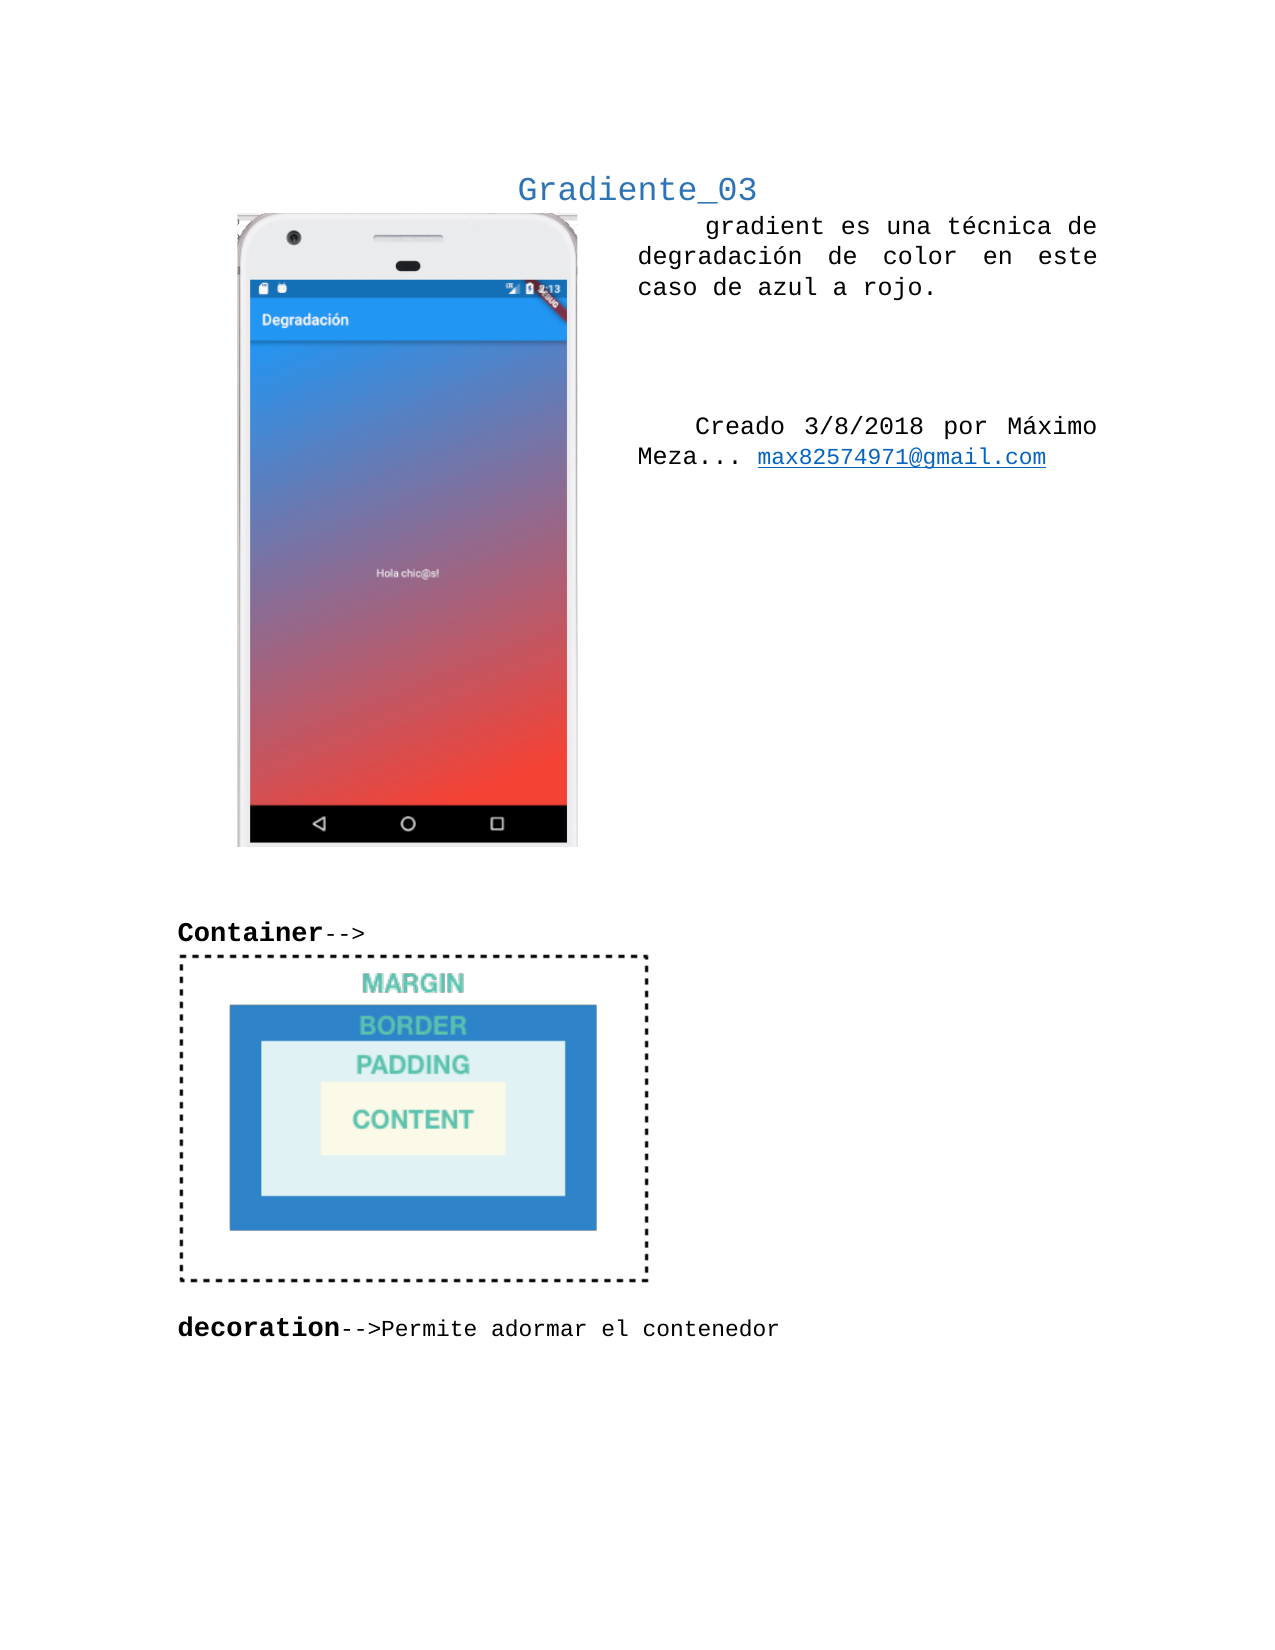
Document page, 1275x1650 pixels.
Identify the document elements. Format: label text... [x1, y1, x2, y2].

subtitle Gradiente_03 [177, 173, 1098, 210]
picture [237, 213, 578, 847]
text Container--> [177, 919, 1098, 950]
table_header [177, 214, 637, 874]
table_header gradient es una técnica de degradación de color en este caso de azul a rojo. Creado 3/8/2018 por Máximo Meza... max82574971@gmail.com [638, 214, 1098, 874]
text decoration-->Permite adormar el contenedor [177, 1313, 1098, 1344]
picture [177, 952, 650, 1284]
